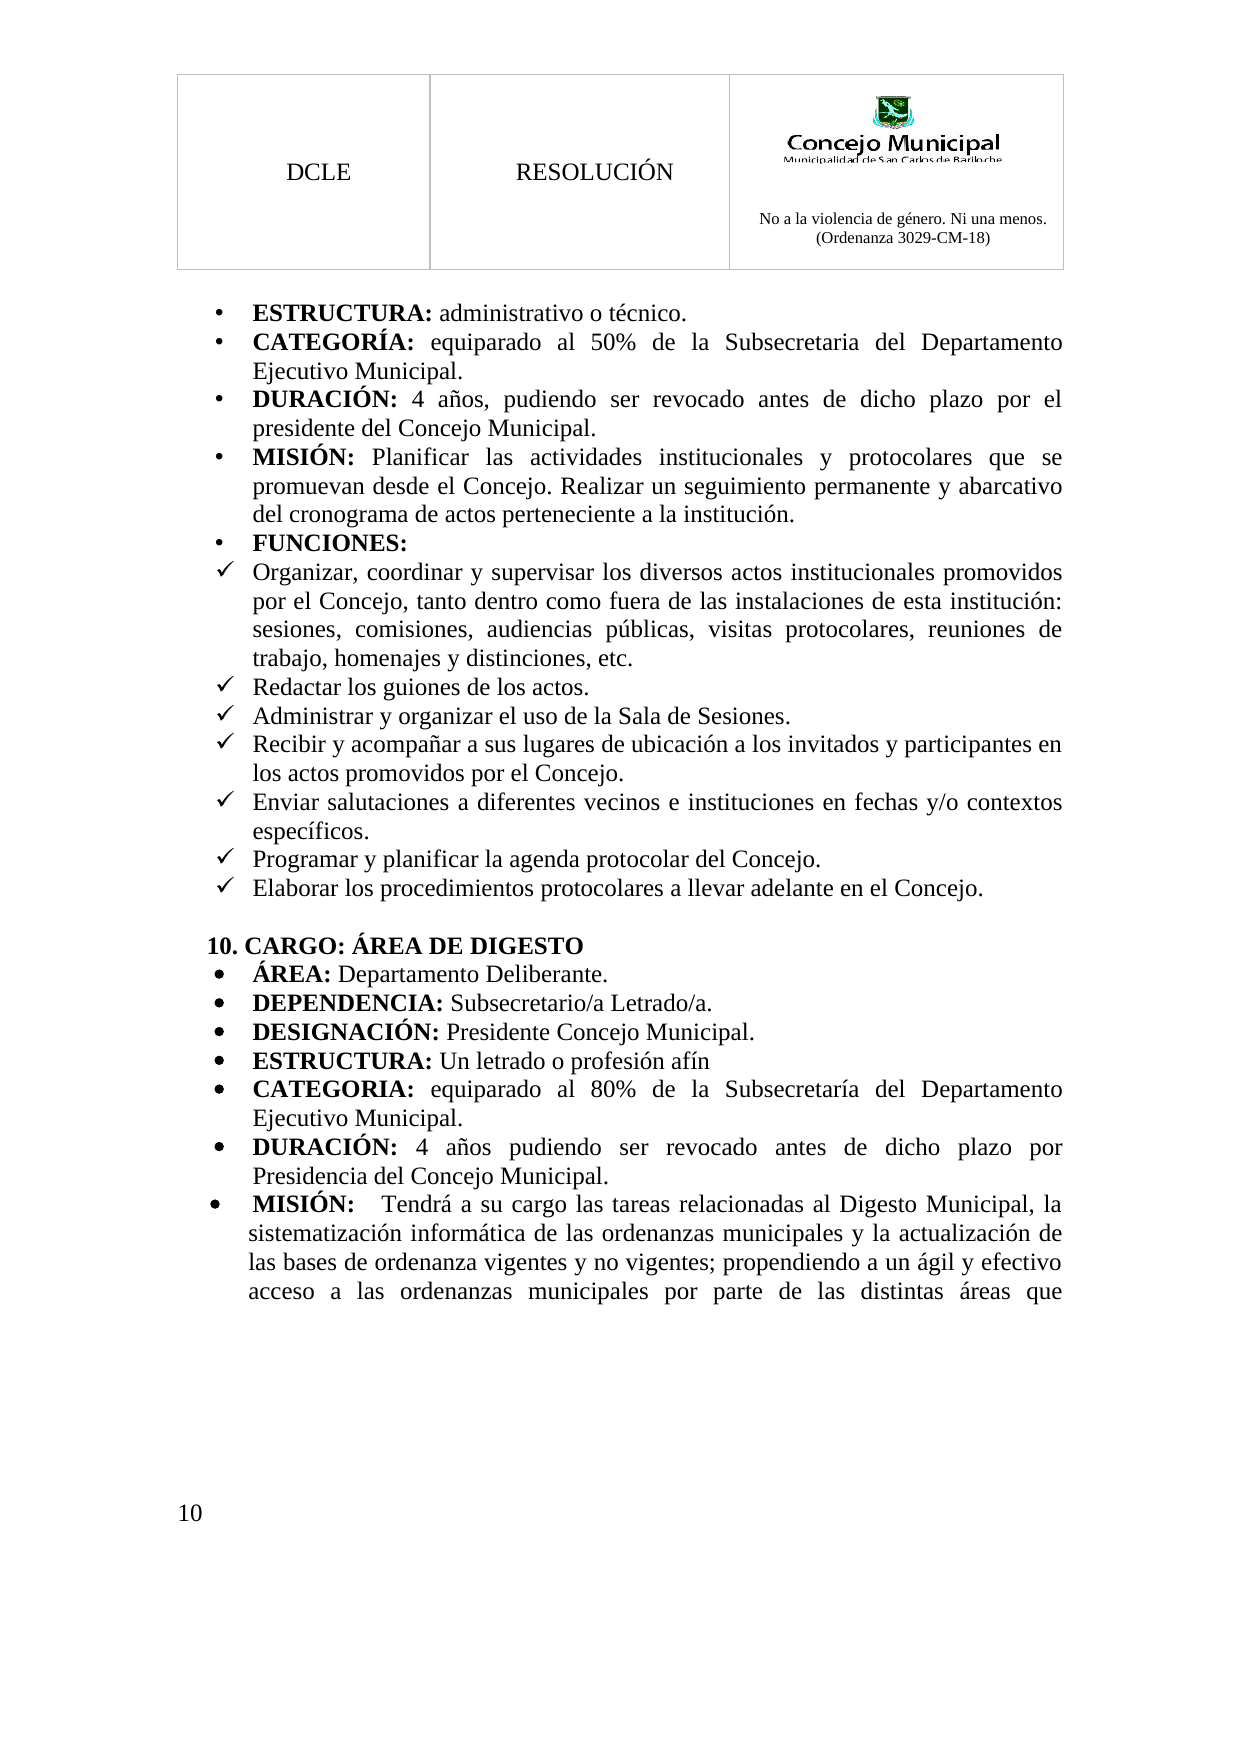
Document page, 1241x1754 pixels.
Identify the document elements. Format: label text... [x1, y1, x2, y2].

text 10. CARGO: ÁREA DE DIGESTO [177, 931, 1063, 959]
list Administrar y organizar el uso de la Sala de Sesiones. [215, 701, 1063, 729]
list ESTRUCTURA: administrativo o técnico. [215, 298, 1063, 327]
list MISIÓN: Tendrá a su cargo las tareas relacionadas al Digesto Municipal, la sistematización informática de las ordenanzas municipales y la actualización de las bases de ordenanza vigentes y no vigentes; propendiendo a un ágil y efectivo acceso a las ordenanzas municipales por parte de las distintas áreas que [211, 1189, 1063, 1304]
list ÁREA: Departamento Deliberante. [215, 959, 1063, 988]
list Organizar, coordinar y supervisar los diversos actos institucionales promovidos por el Concejo, tanto dentro como fuera de las instalaciones de esta institución: sesiones, comisiones, audiencias públicas, visitas protocolares, reuniones de trabajo, homenajes y distinciones, etc. [215, 557, 1063, 672]
list Elaborar los procedimientos protocolares a llevar adelante en el Concejo. [215, 873, 1063, 902]
list DESIGNACIÓN: Presidente Concejo Municipal. [215, 1017, 1063, 1046]
list CATEGORIA: equiparado al 80% de la Subsecretaría del Departamento Ejecutivo Municipal. [215, 1074, 1063, 1132]
list MISIÓN: Planificar las actividades institucionales y protocolares que se promuevan desde el Concejo. Realizar un seguimiento permanente y abarcativo del cronograma de actos perteneciente a la institución. [215, 442, 1063, 528]
list ESTRUCTURA: Un letrado o profesión afín [215, 1046, 1063, 1074]
list Recibir y acompañar a sus lugares de ubicación a los invitados y participantes en los actos promovidos por el Concejo. [215, 729, 1063, 787]
list Enviar salutaciones a diferentes vecinos e instituciones en fechas y/o contextos específicos. [215, 787, 1063, 844]
list Redactar los guiones de los actos. [215, 672, 1063, 701]
list DEPENDENCIA: Subsecretario/a Letrado/a. [215, 988, 1063, 1017]
list FUNCIONES: [215, 528, 1063, 557]
list DURACIÓN: 4 años, pudiendo ser revocado antes de dicho plazo por el presidente del Concejo Municipal. [215, 384, 1063, 442]
list DURACIÓN: 4 años pudiendo ser revocado antes de dicho plazo por Presidencia del Concejo Municipal. [215, 1132, 1063, 1189]
list CATEGORÍA: equiparado al 50% de la Subsecretaria del Departamento Ejecutivo Municipal. [215, 327, 1063, 384]
list Programar y planificar la agenda protocolar del Concejo. [215, 844, 1063, 873]
